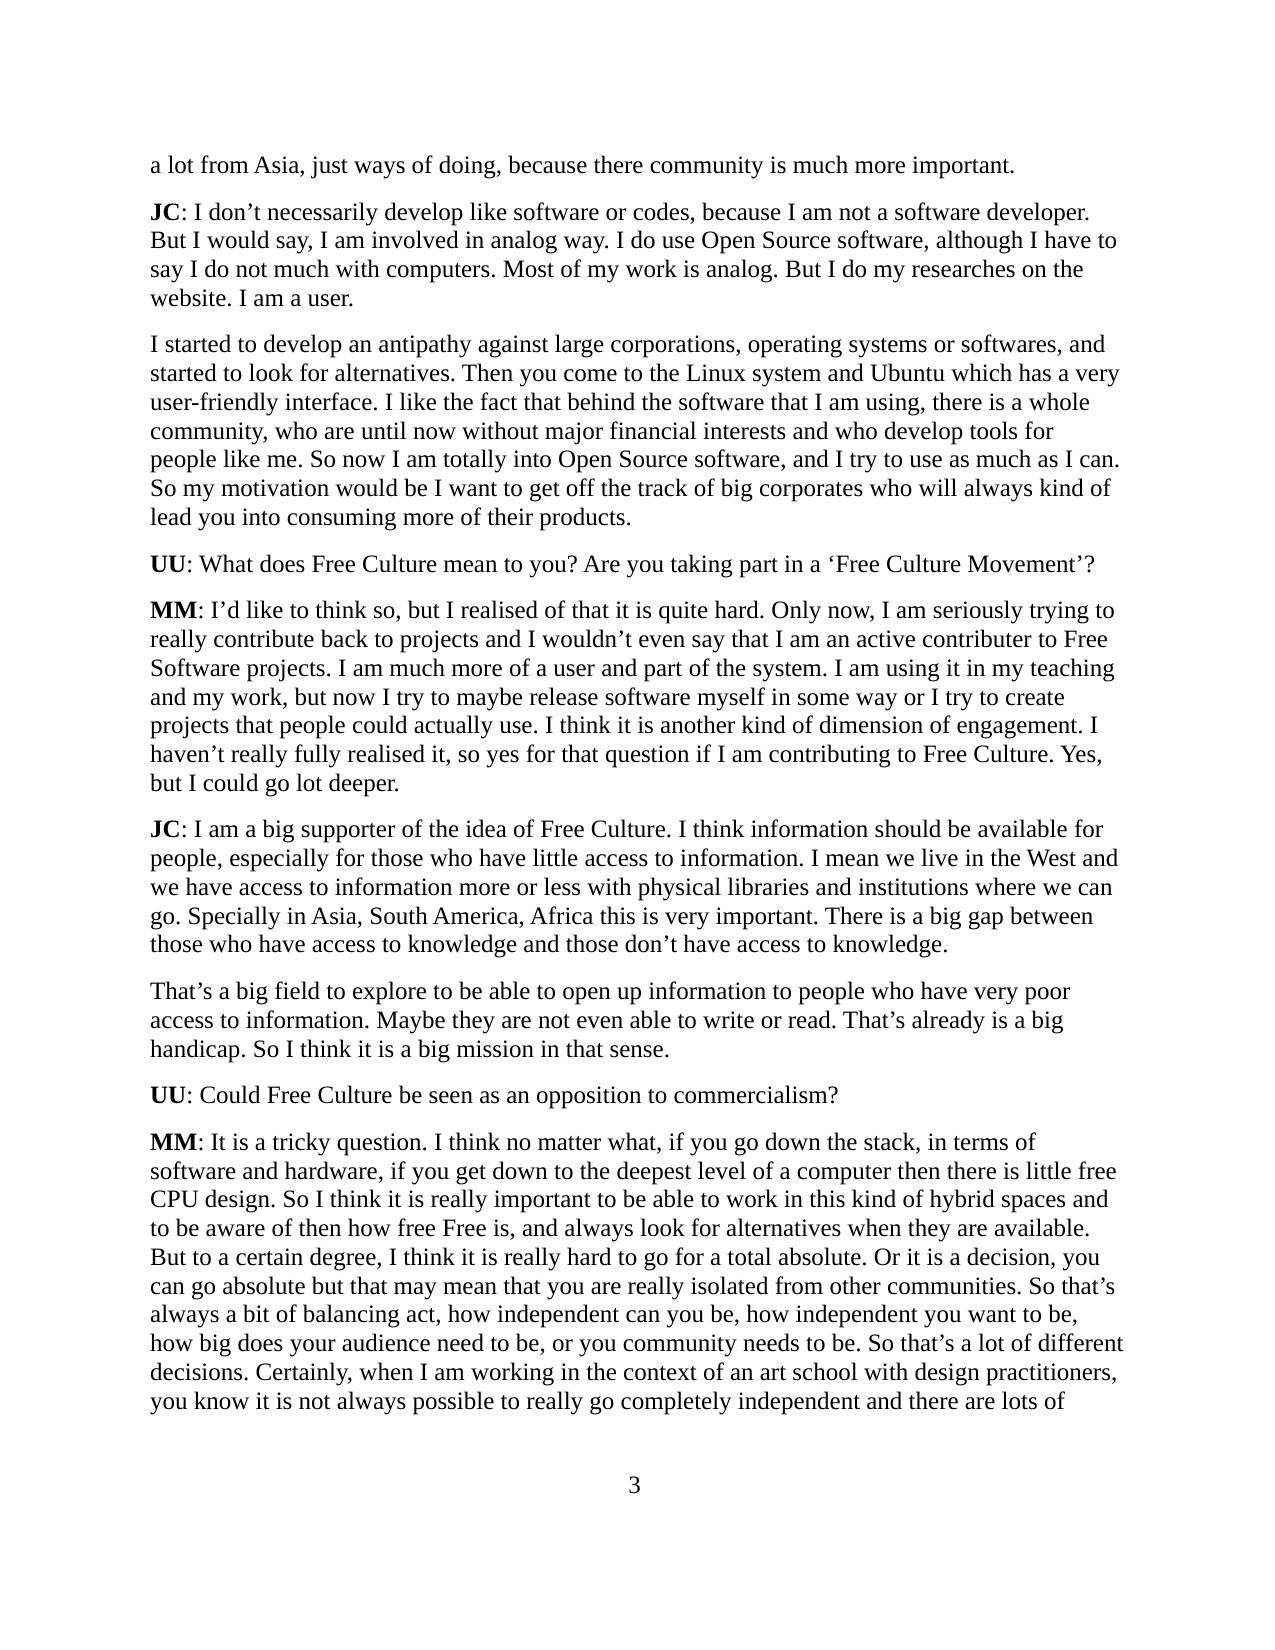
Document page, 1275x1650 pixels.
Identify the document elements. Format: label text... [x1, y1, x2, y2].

text MM: I’d like to think so, but I realised of that it is quite hard. Only now, I am seriously trying to really contribute back to projects and I wouldn’t even say that I am an active contributer to Free Software projects. I am much more of a user and part of the system. I am using it in my teaching and my work, but now I try to maybe release software myself in some way or I try to create projects that people could actually use. I think it is another kind of dimension of engagement. I haven’t really fully realised it, so yes for that question if I am contributing to Free Culture. Yes, but I could go lot deeper. [150, 595, 1125, 797]
text That’s a big field to explore to be able to open up information to people who have very poor access to information. Maybe they are not even able to write or read. That’s already is a big handicap. So I think it is a big mission in that sense. [150, 976, 1125, 1062]
text UU: Could Free Culture be seen as an opposition to commercialism? [150, 1080, 1125, 1109]
text JC: I don’t necessarily develop like software or codes, because I am not a software developer. But I would say, I am involved in analog way. I do use Open Source software, although I have to say I do not much with computers. Most of my work is analog. But I do my researches on the website. I am a user. [150, 197, 1125, 312]
text MM: It is a tricky question. I think no matter what, if you go down the stack, in terms of software and hardware, if you get down to the deepest level of a computer then there is little free CPU design. So I think it is really important to be able to work in this kind of hybrid spaces and to be aware of then how free Free is, and always look for alternatives when they are available. But to a certain degree, I think it is really hard to go for a total absolute. Or it is a decision, you can go absolute but that may mean that you are really isolated from other communities. So that’s always a bit of balancing act, how independent can you be, how independent you want to be, how big does your audience need to be, or you community needs to be. So that’s a lot of different decisions. Certainly, when I am working in the context of an art school with design practitioners, you know it is not always possible to really go completely independent and there are lots of [150, 1127, 1125, 1414]
text a lot from Asia, just ways of doing, because there community is much more important. [150, 150, 1125, 179]
text JC: I am a big supporter of the idea of Free Culture. I think information should be available for people, especially for those who have little access to information. I mean we live in the West and we have access to information more or less with physical libraries and institutions where we can go. Specially in Asia, South America, Africa this is very important. There is a big gap between those who have access to knowledge and those don’t have access to knowledge. [150, 814, 1125, 958]
text UU: What does Free Culture mean to you? Are you taking part in a ‘Free Culture Movement’? [150, 549, 1125, 577]
text I started to develop an antipathy against large corporations, operating systems or softwares, and started to look for alternatives. Then you come to the Linux system and Ubuntu which has a very user-friendly interface. I like the fact that behind the software that I am using, there is a whole community, who are until now without major financial interests and who develop tools for people like me. So now I am totally into Open Source software, and I try to use as much as I can. So my motivation would be I want to get off the track of big corporates who will always kind of lead you into consuming more of their products. [150, 329, 1125, 531]
